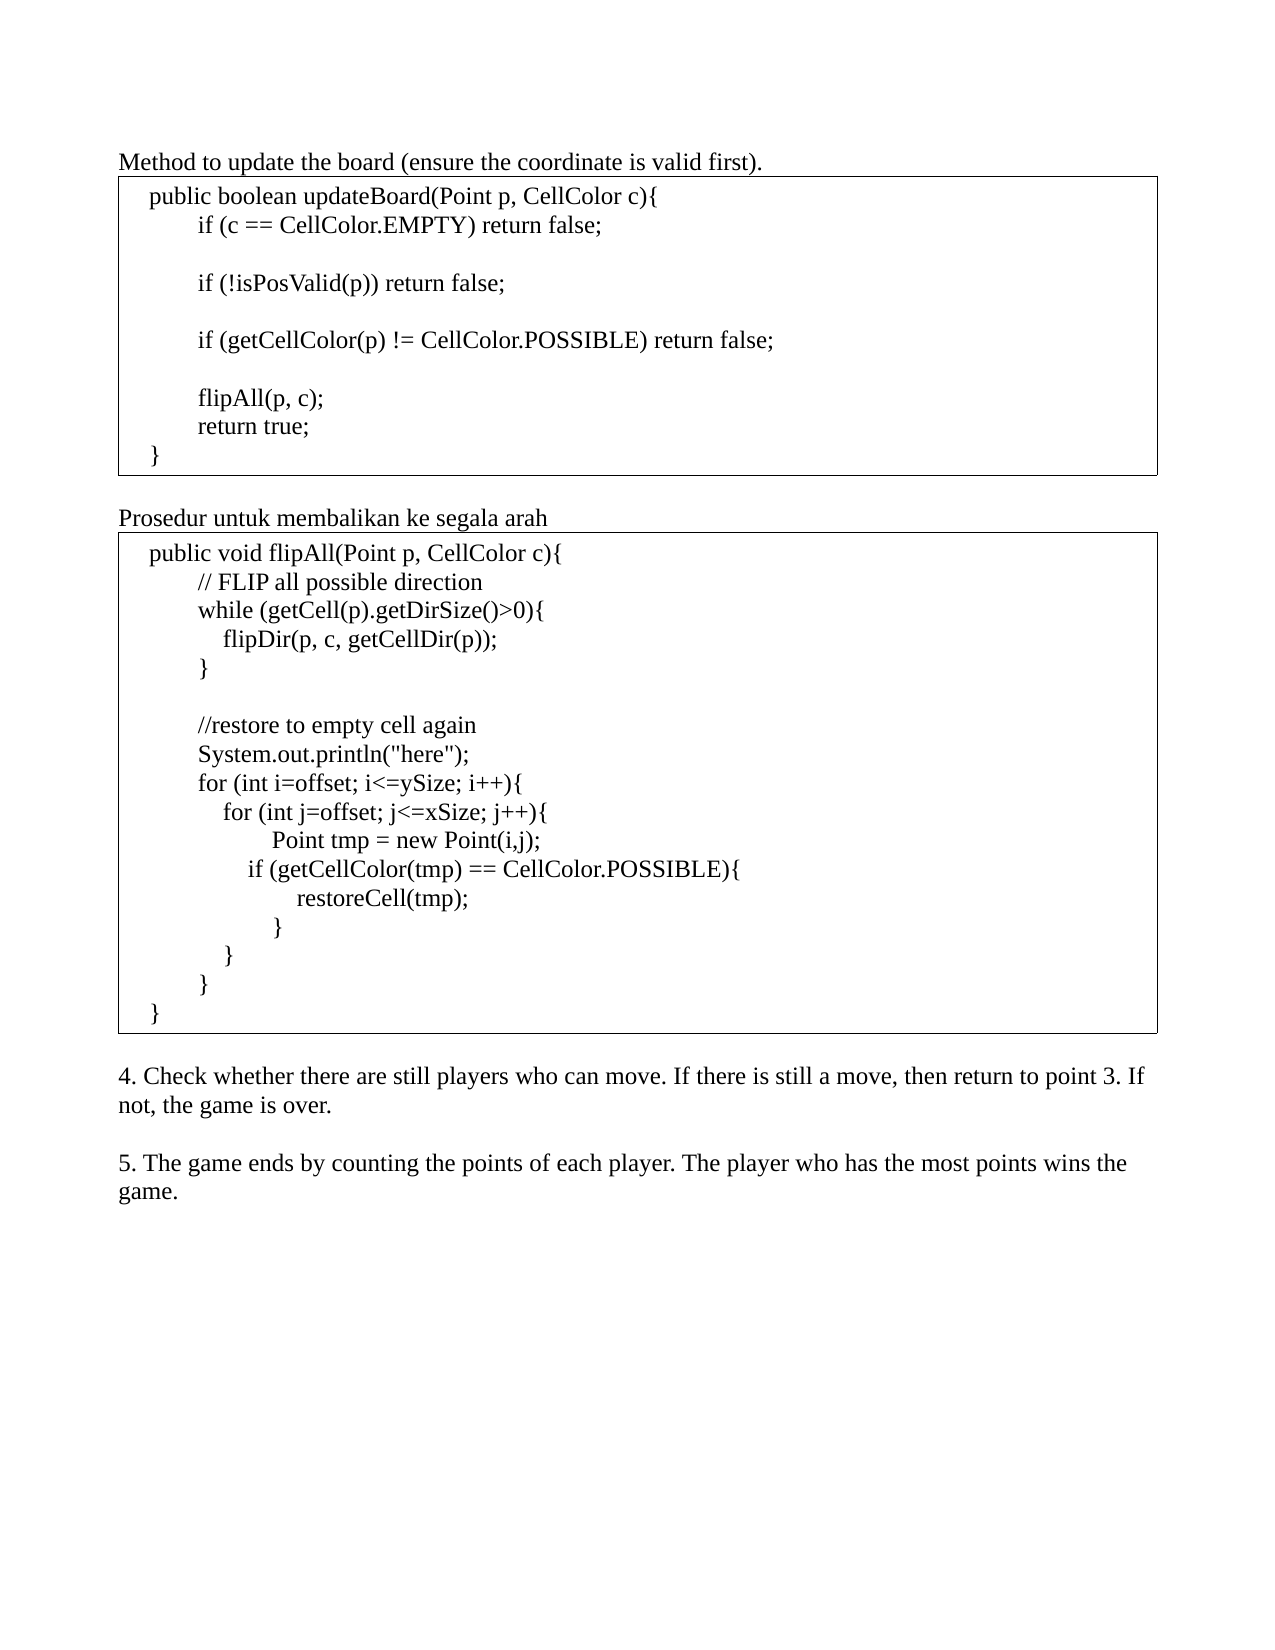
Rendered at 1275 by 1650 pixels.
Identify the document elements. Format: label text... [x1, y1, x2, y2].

table_header public void flipAll(Point p, CellColor c){ // FLIP all possible direction while (getCell(p).getDirSize()>0){ flipDir(p, c, getCellDir(p)); } //restore to empty cell again System.out.println("here"); for (int i=offset; i<=ySize; i++){ for (int j=offset; j<=xSize; j++){ Point tmp = new Point(i,j); if (getCellColor(tmp) == CellColor.POSSIBLE){ restoreCell(tmp); } } } } [119, 533, 1157, 1033]
text 5. The game ends by counting the points of each player. The player who has the most points wins the game. [118, 1148, 1157, 1205]
table_header public boolean updateBoard(Point p, CellColor c){ if (c == CellColor.EMPTY) return false; if (!isPosValid(p)) return false; if (getCellColor(p) != CellColor.POSSIBLE) return false; flipAll(p, c); return true; } [119, 177, 1157, 475]
text Method to update the board (ensure the coordinate is valid first). [118, 147, 1157, 176]
text Prosedur untuk membalikan ke segala arah [118, 503, 1157, 532]
text 4. Check whether there are still players who can move. If there is still a move, then return to point 3. If not, the game is over. [118, 1061, 1157, 1119]
